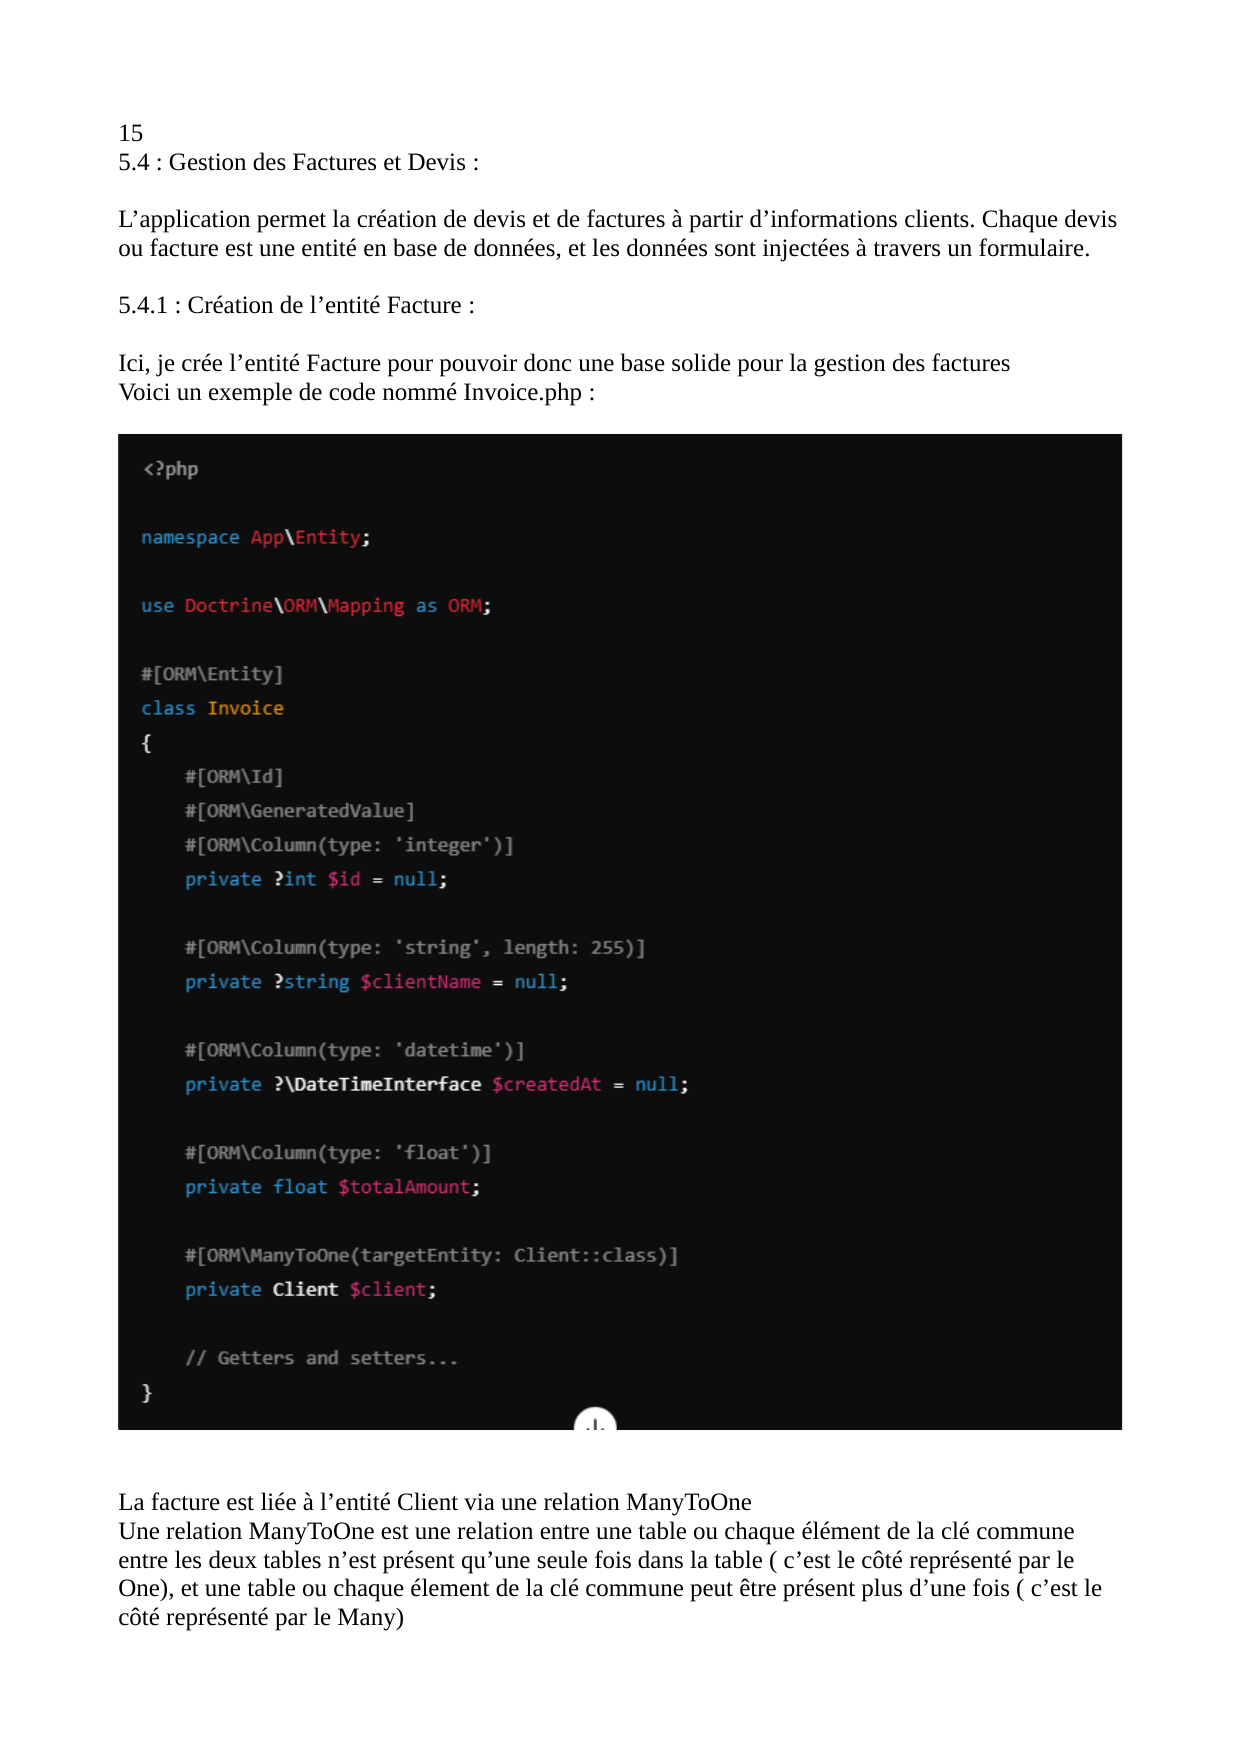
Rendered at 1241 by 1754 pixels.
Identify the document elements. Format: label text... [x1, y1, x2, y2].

text 14 [118, 118, 1122, 147]
picture [118, 434, 1123, 1430]
text 5.4.1 : Création de l’entité Facture : [118, 291, 1122, 319]
text Voici un exemple de code nommé Invoice.php : [118, 377, 1122, 406]
text Une relation ManyToOne est une relation entre une table ou chaque élément de la clé commune entre les deux tables n’est présent qu’une seule fois dans la table ( c’est le côté représenté par le One), et une table ou chaque élement de la clé commune peut être présent plus d’une fois ( c’est le côté représenté par le Many) [118, 1516, 1122, 1631]
text La facture est liée à l’entité Client via une relation ManyToOne [118, 1487, 1122, 1516]
text Ici, je crée l’entité Facture pour pouvoir donc une base solide pour la gestion des factures [118, 348, 1122, 377]
text L’application permet la création de devis et de factures à partir d’informations clients. Chaque devis ou facture est une entité en base de données, et les données sont injectées à travers un formulaire. [118, 204, 1122, 262]
text 5.4 : Gestion des Factures et Devis : [118, 147, 1122, 176]
